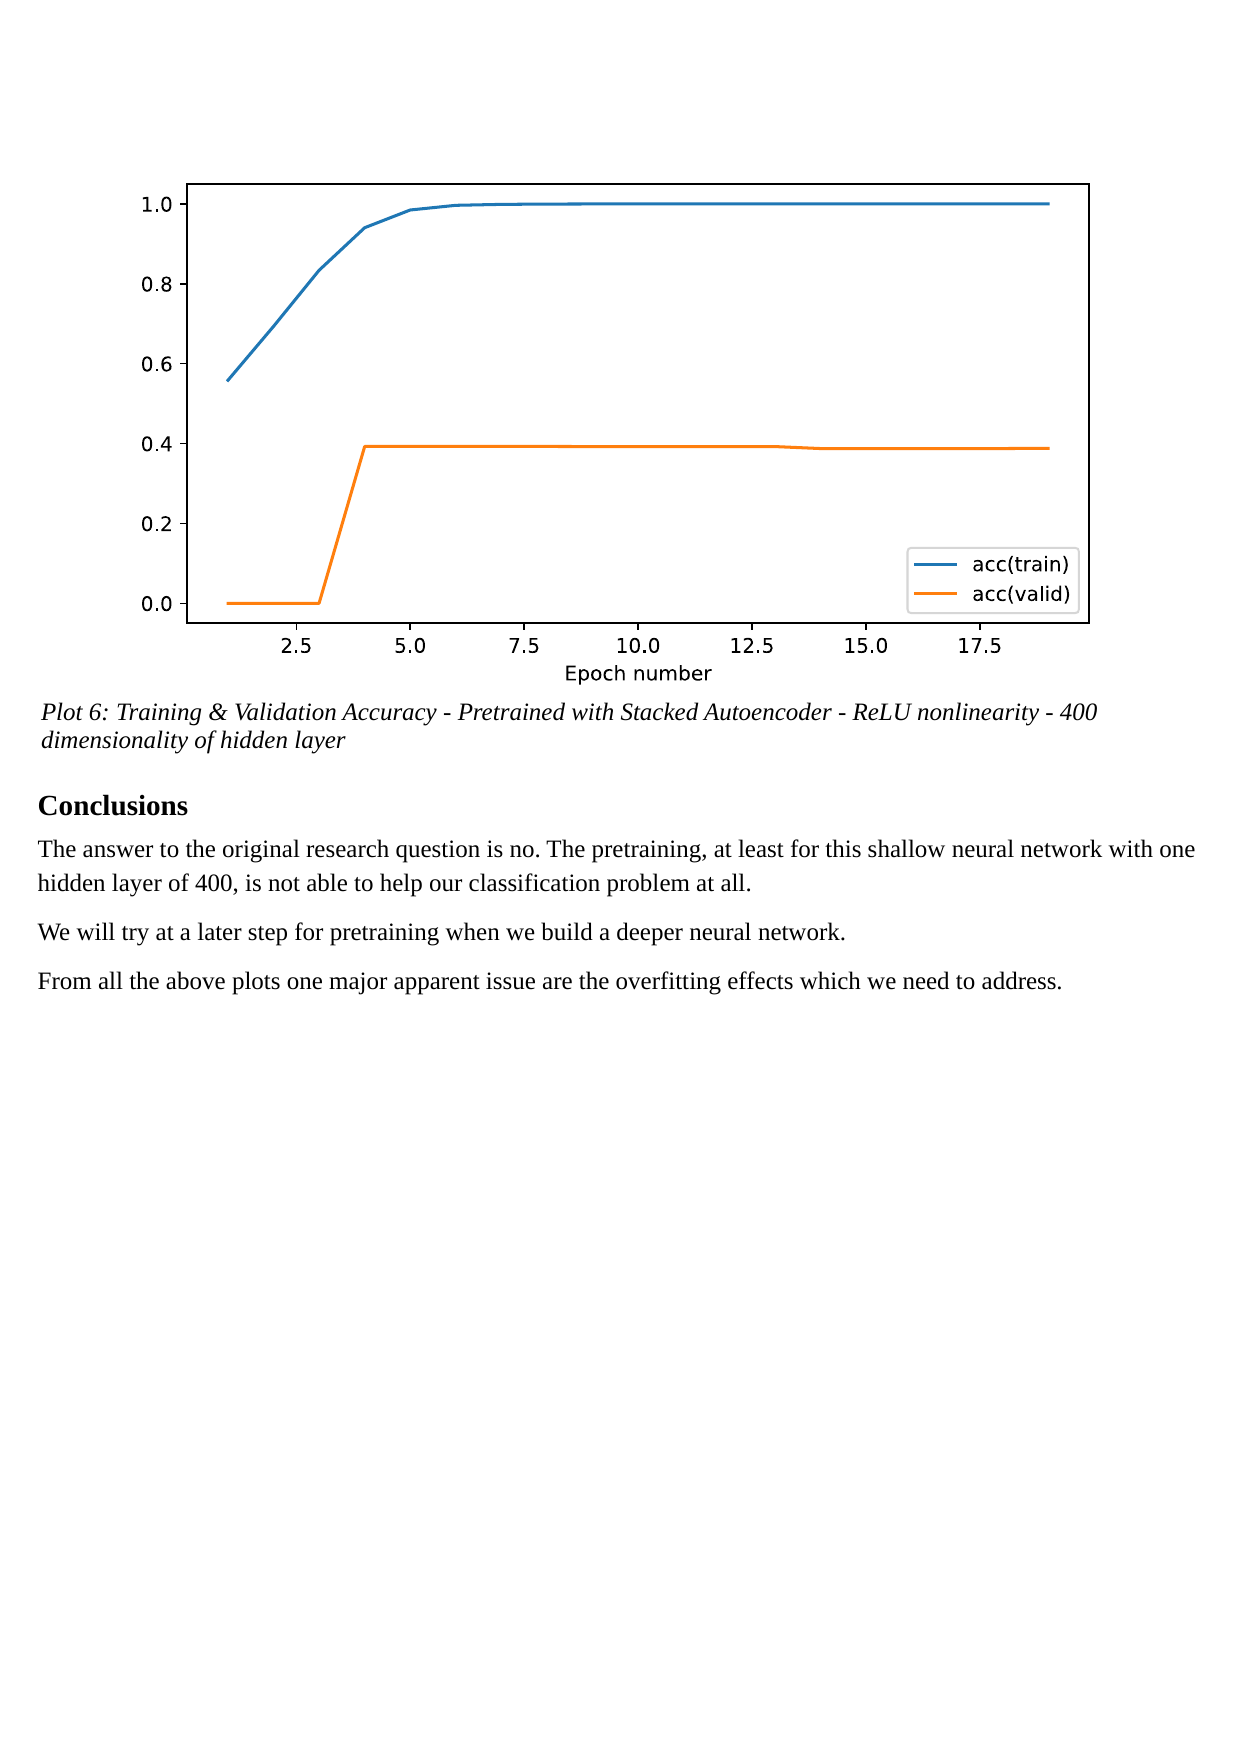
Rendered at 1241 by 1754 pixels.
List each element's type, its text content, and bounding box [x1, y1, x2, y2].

text We will try at a later step for pretraining when we build a deeper neural network. [37, 917, 1203, 946]
subtitle Conclusions [37, 101, 1206, 821]
text From all the above plots one major apparent issue are the overfitting effects which we need to address. [37, 966, 1203, 995]
text The answer to the original research question is no. The pretraining, at least for this shallow neural network with one hidden layer of 400, is not able to help our classification problem at all. [37, 834, 1203, 897]
text Plot 6: Training & Validation Accuracy - Pretrained with Stacked Autoencoder - ReLU nonlinearity - 400 dimensionality of hidden layer [41, 696, 1206, 754]
